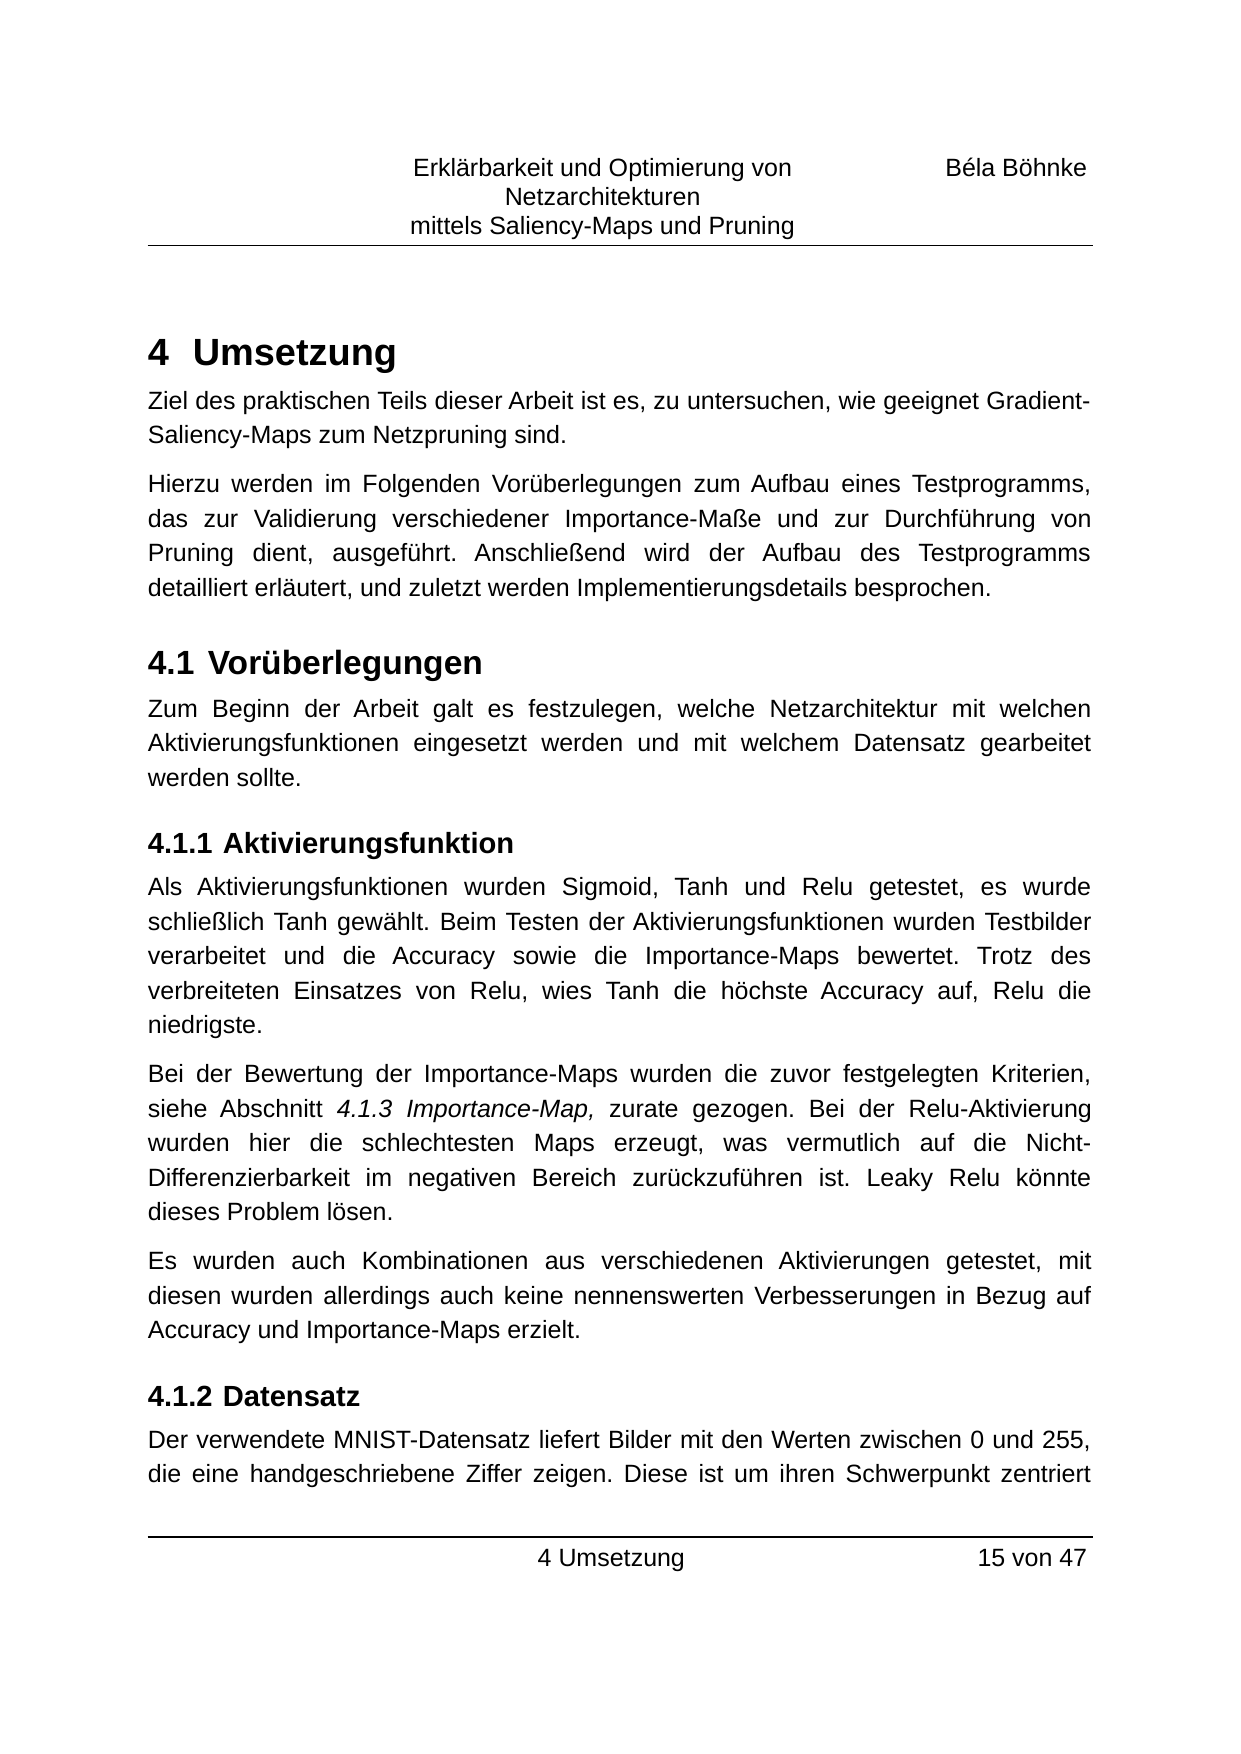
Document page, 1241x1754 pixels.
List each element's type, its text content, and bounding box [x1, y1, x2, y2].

text Zum Beginn der Arbeit galt es festzulegen, welche Netzarchitektur mit welchen Aktivierungsfunktionen eingesetzt werden und mit welchem Datensatz gearbeitet werden sollte. [148, 694, 1093, 791]
subtitle Datensatz [148, 1379, 1093, 1412]
text Bei der Bewertung der Importance-Maps wurden die zuvor festgelegten Kriterien, siehe Abschnitt 4.1.3 Importance-Map, zurate gezogen. Bei der Relu-Aktivierung wurden hier die schlechtesten Maps erzeugt, was vermutlich auf die Nicht-Differenzierbarkeit im negativen Bereich zurückzuführen ist. Leaky Relu könnte dieses Problem lösen. [148, 1059, 1093, 1226]
subtitle Aktivierungsfunktion [148, 826, 1093, 860]
subtitle Vorüberlegungen [148, 643, 1093, 681]
text Als Aktivierungsfunktionen wurden Sigmoid, Tanh und Relu getestet, es wurde schließlich Tanh gewählt. Beim Testen der Aktivierungsfunktionen wurden Testbilder verarbeitet und die Accuracy sowie die Importance-Maps bewertet. Trotz des verbreiteten Einsatzes von Relu, wies Tanh die höchste Accuracy auf, Relu die niedrigste. [148, 872, 1093, 1039]
subtitle Umsetzung [148, 329, 1093, 373]
text Hierzu werden im Folgenden Vorüberlegungen zum Aufbau eines Testprogramms, das zur Validierung verschiedener Importance-Maße und zur Durchführung von Pruning dient, ausgeführt. Anschließend wird der Aufbau des Testprogramms detailliert erläutert, und zuletzt werden Implementierungsdetails besprochen. [148, 469, 1093, 601]
text Es wurden auch Kombinationen aus verschiedenen Aktivierungen getestet, mit diesen wurden allerdings auch keine nennenswerten Verbesserungen in Bezug auf Accuracy und Importance-Maps erzielt. [148, 1246, 1093, 1344]
text Der verwendete MNIST-Datensatz liefert Bilder mit den Werten zwischen 0 und 255, die eine handgeschriebene Ziffer zeigen. Diese ist um ihren Schwerpunkt zentriert [148, 1425, 1093, 1488]
text Ziel des praktischen Teils dieser Arbeit ist es, zu untersuchen, wie geeignet Gradient-Saliency-Maps zum Netzpruning sind. [148, 386, 1093, 449]
